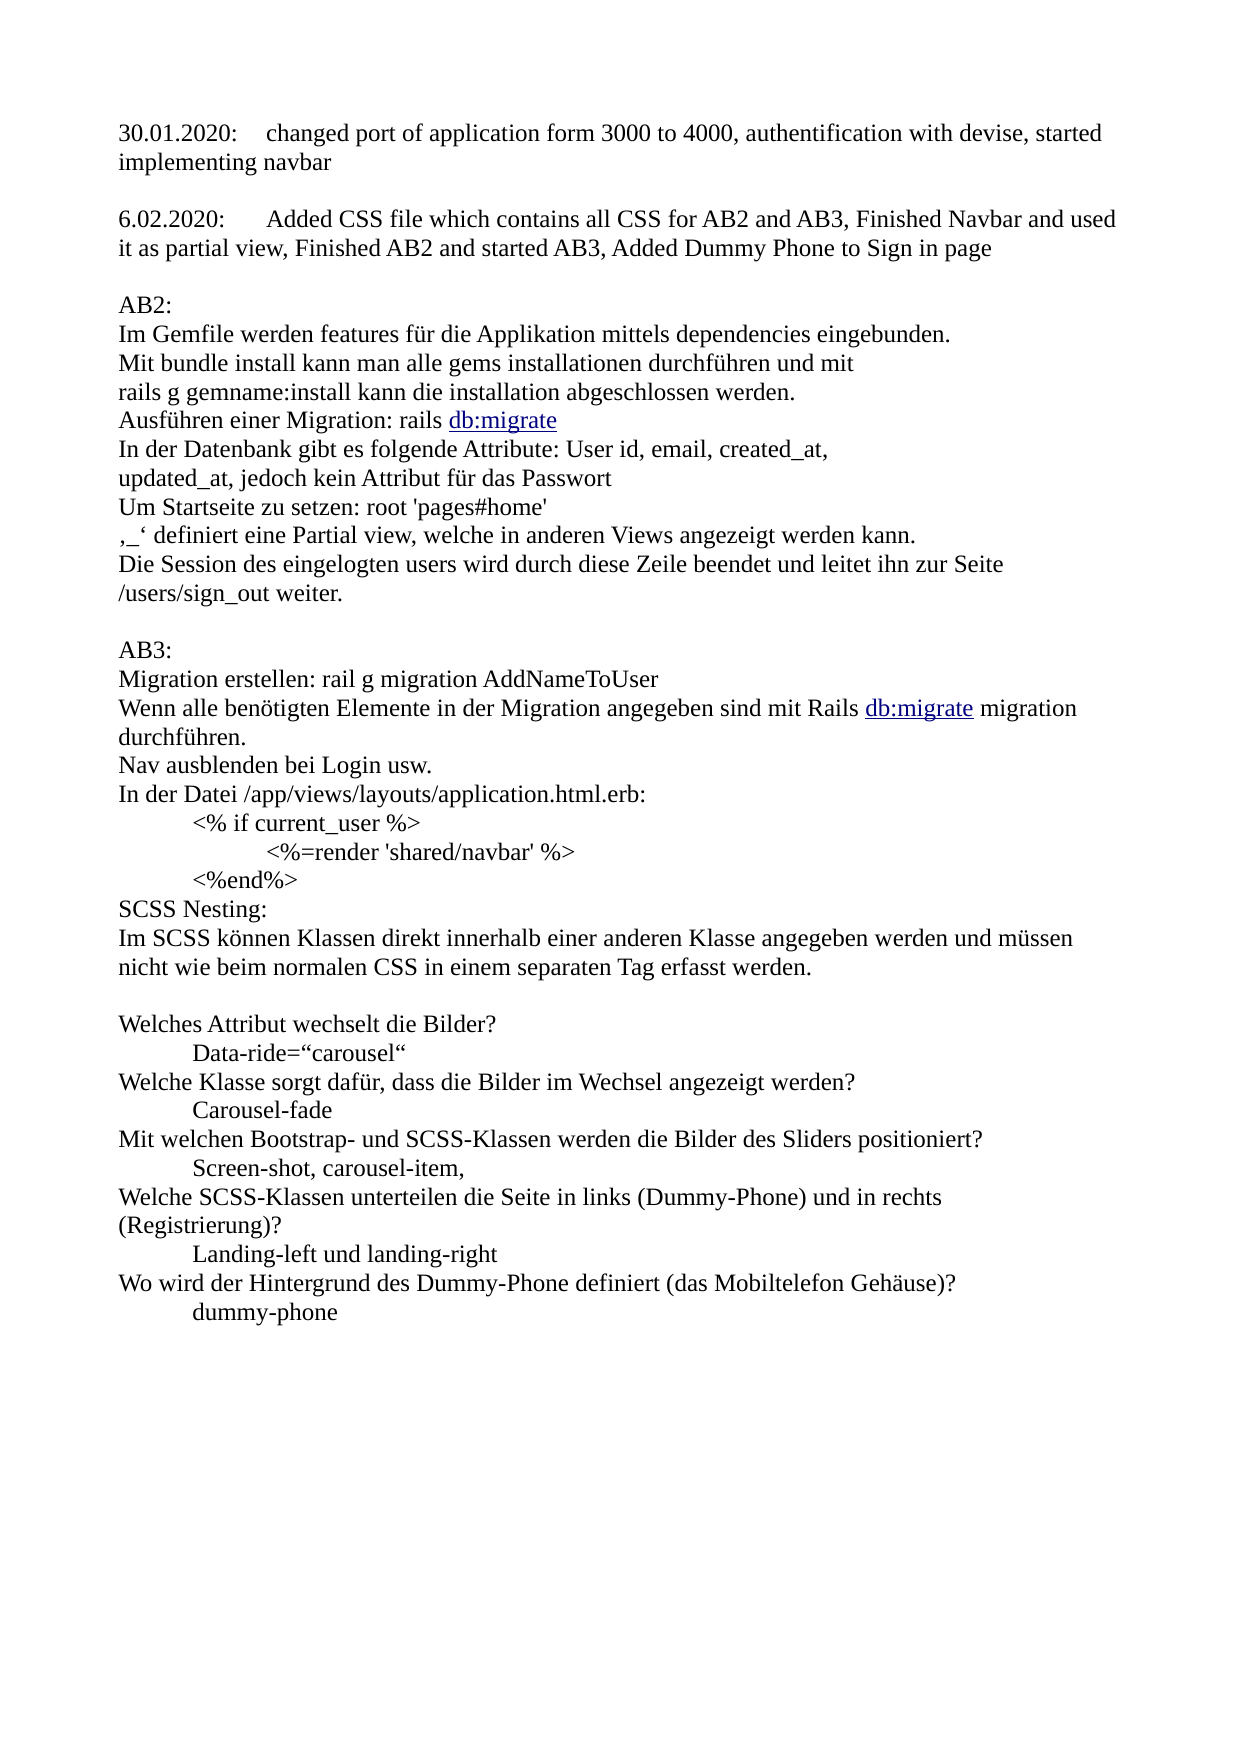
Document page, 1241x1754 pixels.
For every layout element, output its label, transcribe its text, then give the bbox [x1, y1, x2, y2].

text Welche Klasse sorgt dafür, dass die Bilder im Wechsel angezeigt werden? [118, 1067, 1122, 1096]
text <%end%> [118, 866, 1122, 894]
text Im Gemfile werden features für die Applikation mittels dependencies eingebunden. [118, 319, 1122, 348]
text In der Datenbank gibt es folgende Attribute: User id, email, created_at, [118, 434, 1122, 463]
text Welches Attribut wechselt die Bilder? [118, 1009, 1122, 1038]
text ‚_‘ definiert eine Partial view, welche in anderen Views angezeigt werden kann. [118, 521, 1122, 549]
text Ausführen einer Migration: rails db:migrate [118, 406, 1122, 434]
text dummy-phone [118, 1297, 1122, 1326]
text Carousel-fade [118, 1096, 1122, 1124]
text AB2: [118, 291, 1122, 319]
text Welche SCSS-Klassen unterteilen die Seite in links (Dummy-Phone) und in rechts [118, 1182, 1122, 1211]
text In der Datei /app/views/layouts/application.html.erb: [118, 779, 1122, 808]
text Wenn alle benötigten Elemente in der Migration angegeben sind mit Rails db:migrate migration durchführen. [118, 693, 1122, 751]
text (Registrierung)? [118, 1211, 1122, 1239]
text Wo wird der Hintergrund des Dummy-Phone definiert (das Mobiltelefon Gehäuse)? [118, 1268, 1122, 1297]
text Nav ausblenden bei Login usw. [118, 751, 1122, 779]
text <%=render 'shared/navbar' %> [118, 837, 1122, 866]
text updated_at, jedoch kein Attribut für das Passwort [118, 463, 1122, 492]
text Data-ride=“carousel“ [118, 1038, 1122, 1067]
text Die Session des eingelogten users wird durch diese Zeile beendet und leitet ihn zur Seite /users/sign_out weiter. [118, 549, 1122, 607]
text SCSS Nesting: [118, 894, 1122, 923]
text 30.01.2020: changed port of application form 3000 to 4000, authentification with devise, started implementing navbar [118, 118, 1122, 176]
text Migration erstellen: rail g migration AddNameToUser [118, 664, 1122, 693]
text rails g gemname:install kann die installation abgeschlossen werden. [118, 377, 1122, 406]
text Mit bundle install kann man alle gems installationen durchführen und mit [118, 348, 1122, 377]
text Im SCSS können Klassen direkt innerhalb einer anderen Klasse angegeben werden und müssen nicht wie beim normalen CSS in einem separaten Tag erfasst werden. [118, 923, 1122, 981]
text Screen-shot, carousel-item, [118, 1153, 1122, 1182]
text AB3: [118, 636, 1122, 664]
text <% if current_user %> [118, 808, 1122, 837]
text Landing-left und landing-right [118, 1239, 1122, 1268]
text Um Startseite zu setzen: root 'pages#home' [118, 492, 1122, 521]
text Mit welchen Bootstrap- und SCSS-Klassen werden die Bilder des Sliders positioniert? [118, 1124, 1122, 1153]
text 6.02.2020: Added CSS file which contains all CSS for AB2 and AB3, Finished Navbar and used it as partial view, Finished AB2 and started AB3, Added Dummy Phone to Sign in page [118, 204, 1122, 262]
